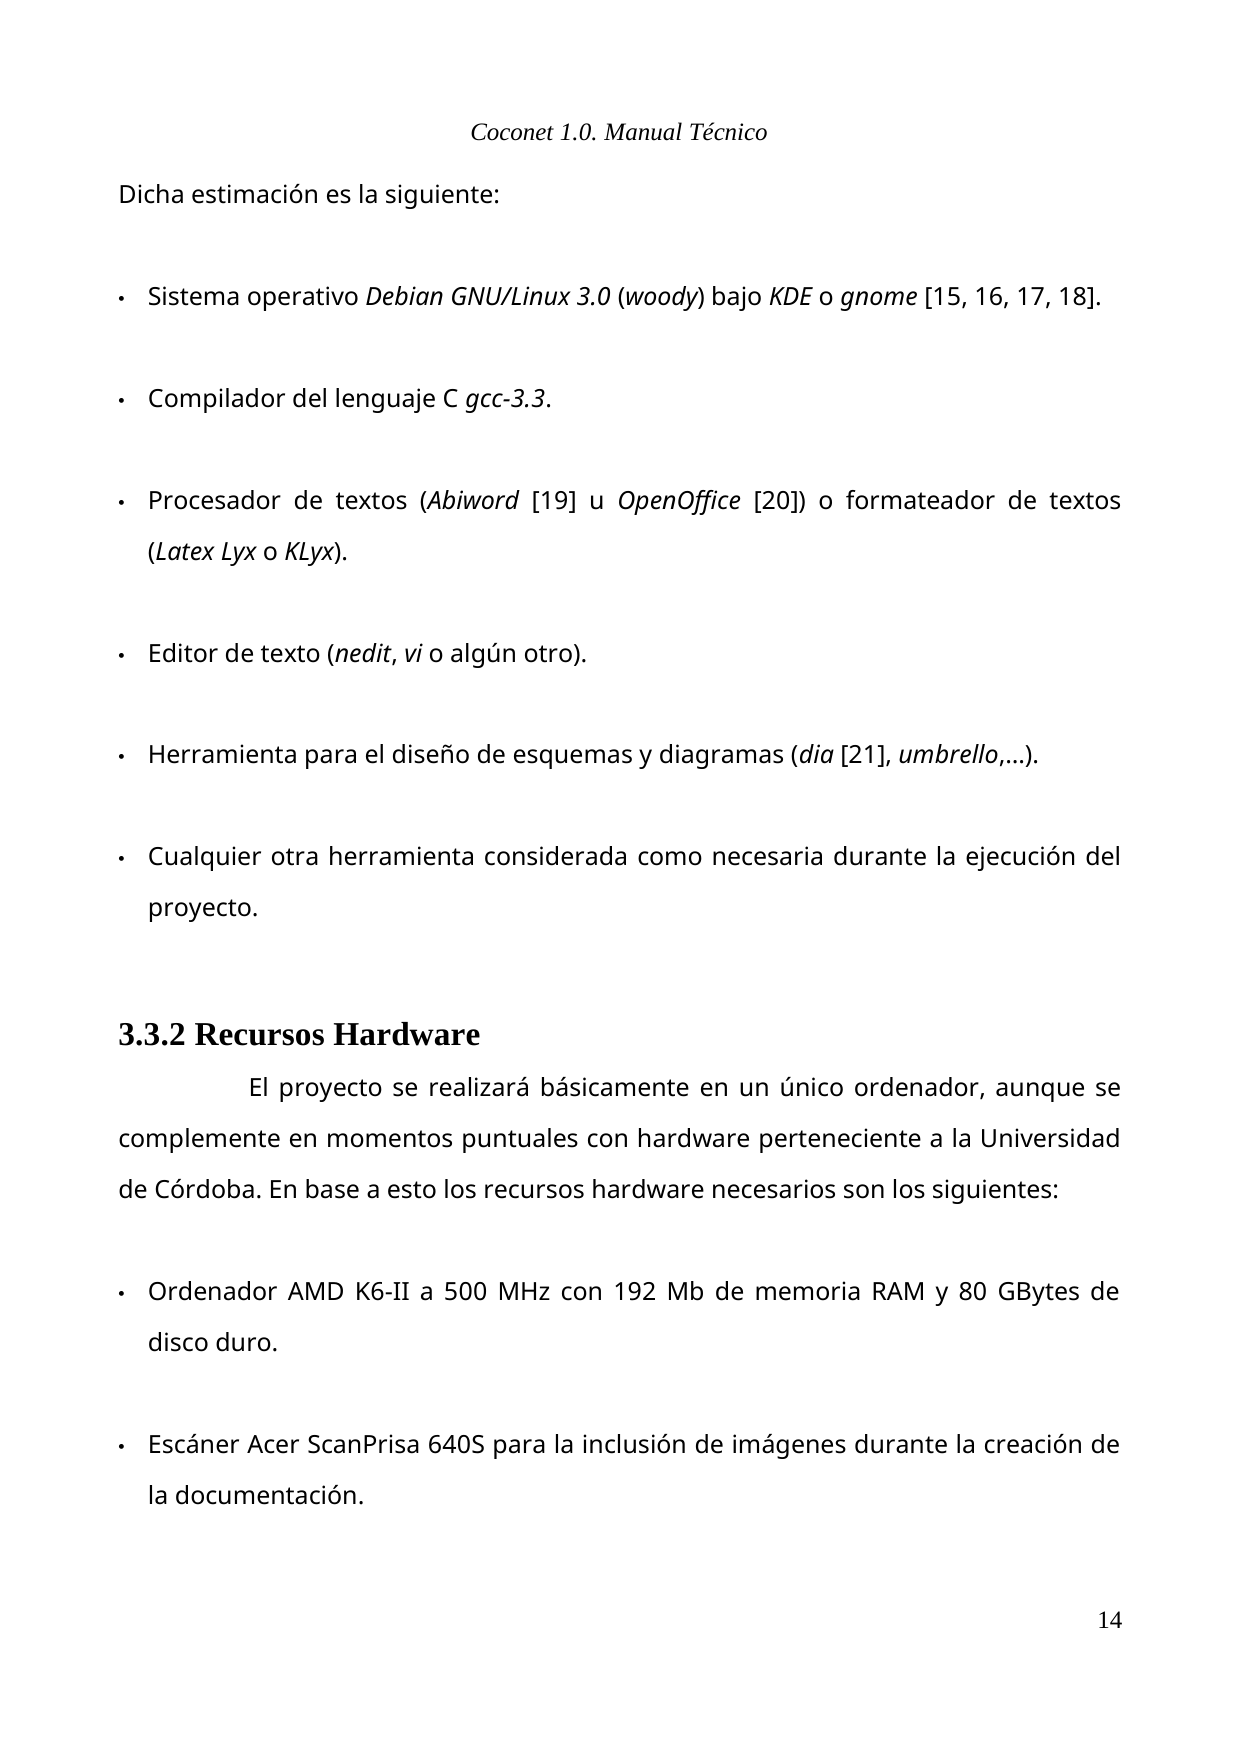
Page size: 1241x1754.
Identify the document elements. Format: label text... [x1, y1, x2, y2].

list Editor de texto (nedit, vi o algún otro). [118, 636, 1122, 669]
text Dicha estimación es la siguiente: [118, 177, 1122, 211]
list Cualquier otra herramienta considerada como necesaria durante la ejecución del proyecto. [118, 839, 1122, 924]
list Escáner Acer ScanPrisa 640S para la inclusión de imágenes durante la creación de la documentación. [118, 1427, 1122, 1512]
list Procesador de textos (Abiword [19] u OpenOffice [20]) o formateador de textos (Latex Lyx o KLyx). [118, 483, 1122, 568]
list Compilador del lenguaje C gcc-3.3. [118, 381, 1122, 415]
text El proyecto se realizará básicamente en un único ordenador, aunque se complemente en momentos puntuales con hardware perteneciente a la Universidad de Córdoba. En base a esto los recursos hardware necesarios son los siguientes: [118, 1070, 1122, 1206]
list Sistema operativo Debian GNU/Linux 3.0 (woody) bajo KDE o gnome [15, 16, 17, 18]. [118, 279, 1122, 313]
list Herramienta para el diseño de esquemas y diagramas (dia [21], umbrello,...). [118, 737, 1122, 771]
list Ordenador AMD K6-II a 500 MHz con 192 Mb de memoria RAM y 80 GBytes de disco duro. [118, 1274, 1122, 1359]
subtitle 3.3.2 Recursos Hardware [118, 1015, 1122, 1052]
